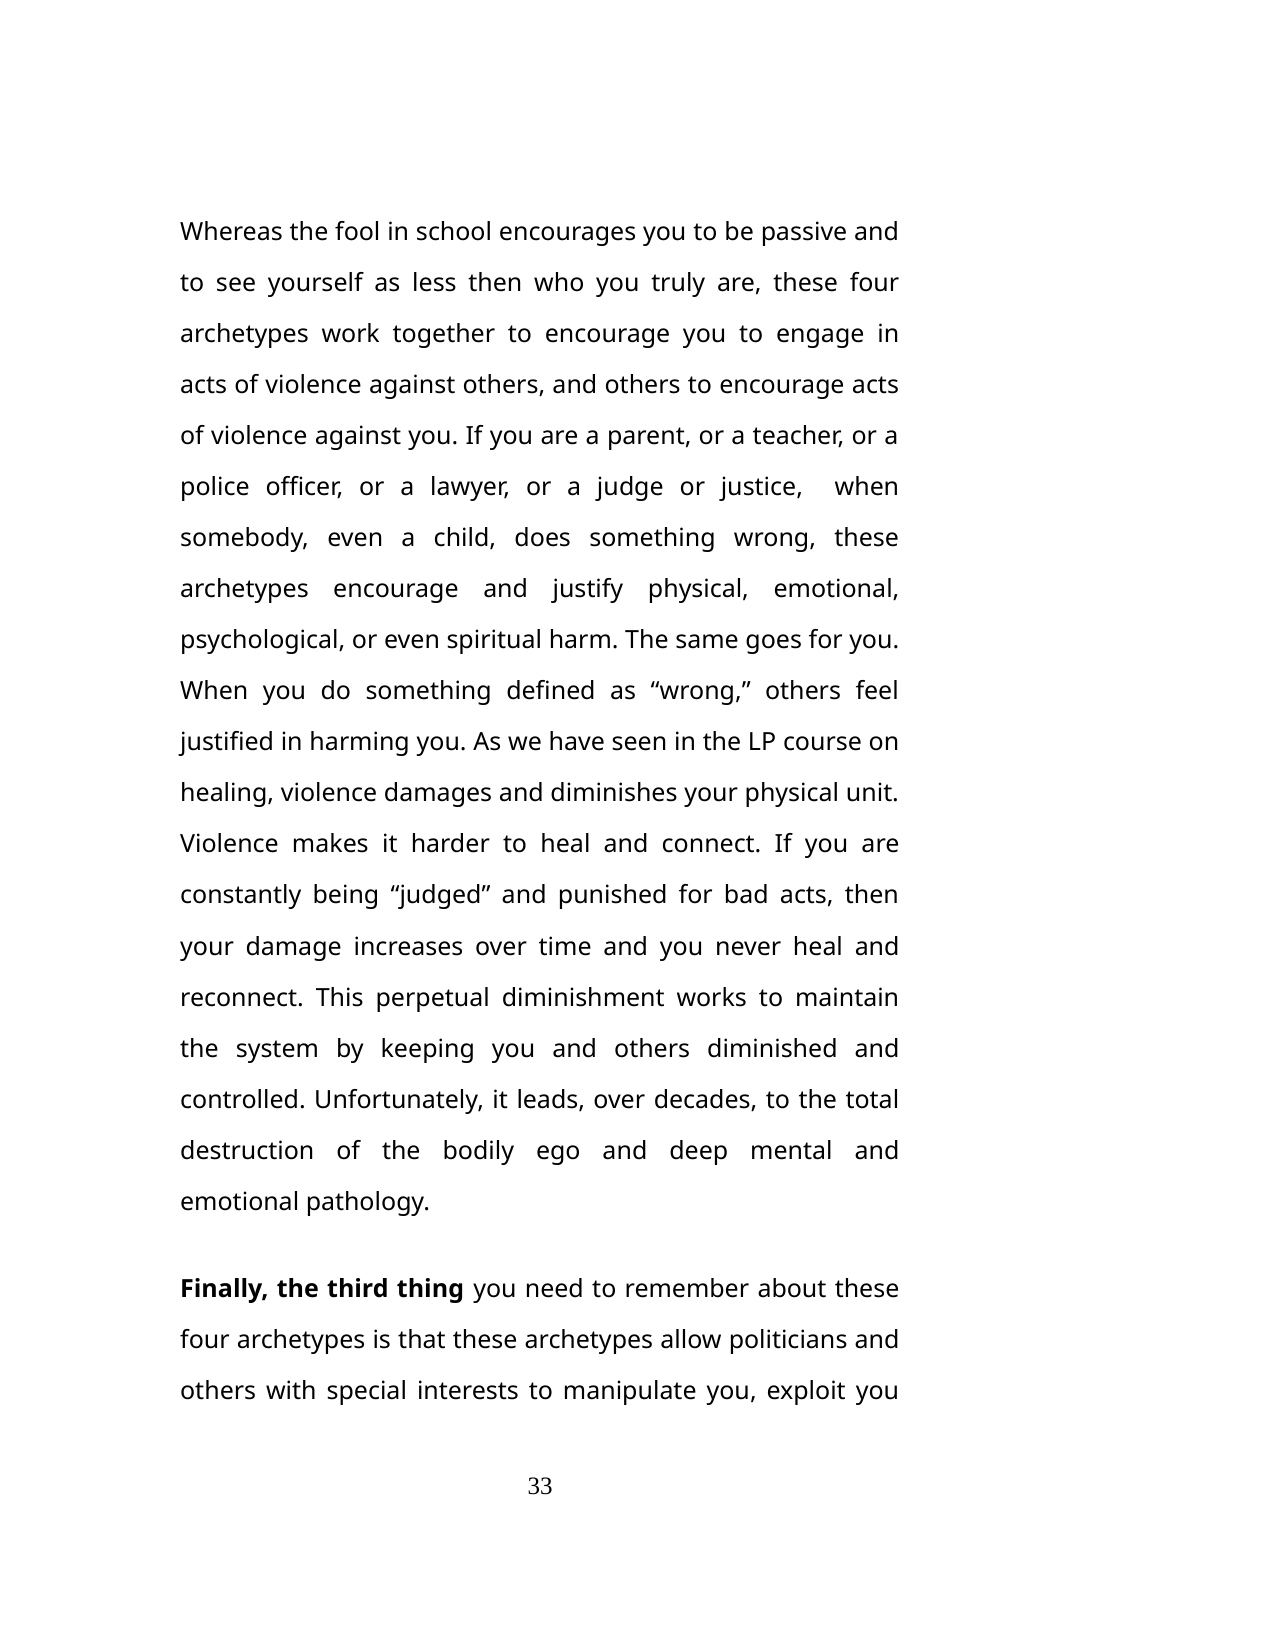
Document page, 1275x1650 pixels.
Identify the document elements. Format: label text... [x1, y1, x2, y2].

text Finally, the third thing you need to remember about these four archetypes is that these archetypes allow politicians and others with special interests to manipulate you, exploit you [180, 1270, 900, 1406]
text Whereas the fool in school encourages you to be passive and to see yourself as less then who you truly are, these four archetypes work together to encourage you to engage in acts of violence against others, and others to encourage acts of violence against you. If you are a parent, or a teacher, or a police officer, or a lawyer, or a judge or justice, when somebody, even a child, does something wrong, these archetypes encourage and justify physical, emotional, psychological, or even spiritual harm. The same goes for you. When you do something defined as “wrong,” others feel justified in harming you. As we have seen in the LP course on healing, violence damages and diminishes your physical unit. Violence makes it harder to heal and connect. If you are constantly being “judged” and punished for bad acts, then your damage increases over time and you never heal and reconnect. This perpetual diminishment works to maintain the system by keeping you and others diminished and controlled. Unfortunately, it leads, over decades, to the total destruction of the bodily ego and deep mental and emotional pathology. [180, 213, 900, 1217]
